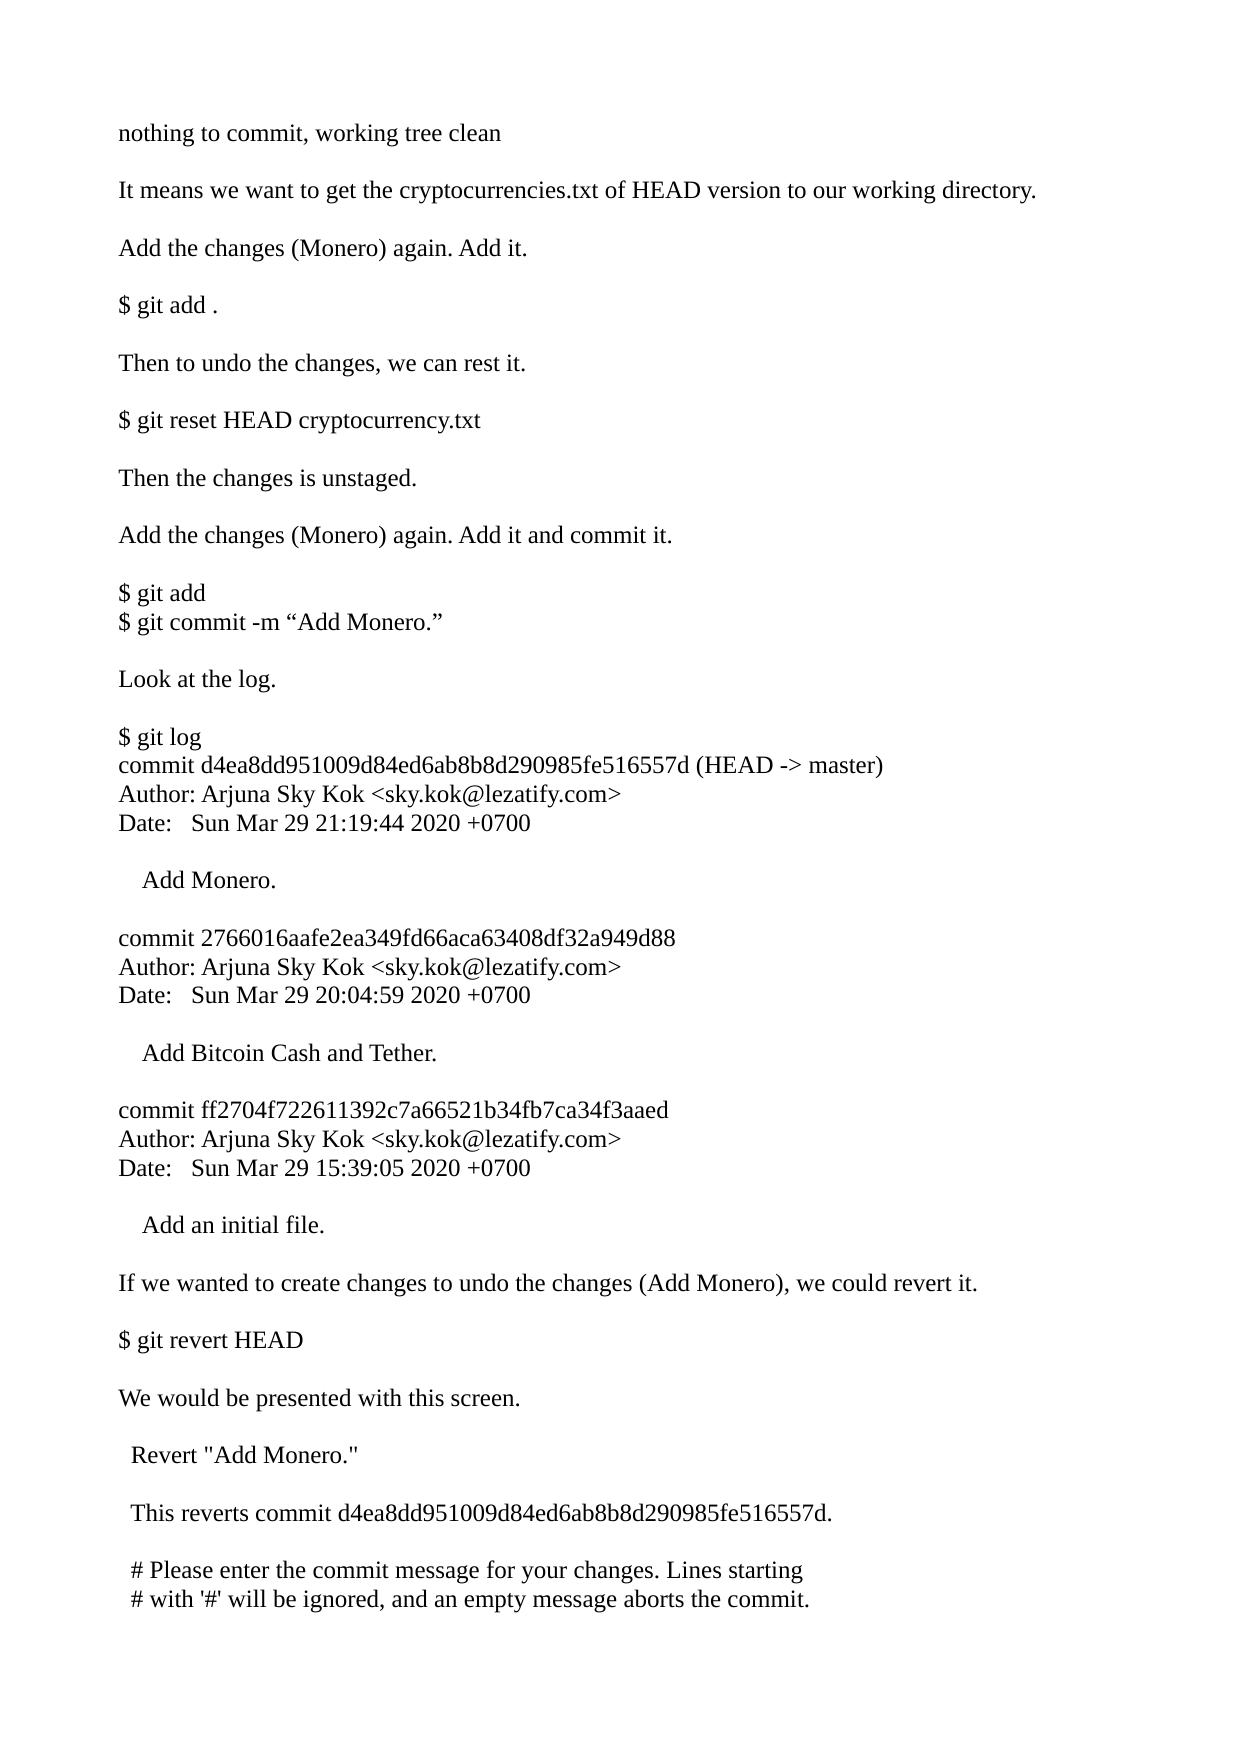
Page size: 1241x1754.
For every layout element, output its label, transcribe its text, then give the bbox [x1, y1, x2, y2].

text Date: Sun Mar 29 15:39:05 2020 +0700 [118, 1153, 1122, 1182]
text $ git add . [118, 291, 1122, 319]
text Date: Sun Mar 29 21:19:44 2020 +0700 [118, 808, 1122, 837]
text $ git commit -m “Add Monero.” [118, 607, 1122, 636]
text Date: Sun Mar 29 20:04:59 2020 +0700 [118, 981, 1122, 1009]
text Author: Arjuna Sky Kok <sky.kok@lezatify.com> [118, 952, 1122, 981]
text commit 2766016aafe2ea349fd66aca63408df32a949d88 [118, 923, 1122, 952]
text Add an initial file. [118, 1211, 1122, 1239]
text Author: Arjuna Sky Kok <sky.kok@lezatify.com> [118, 779, 1122, 808]
text Revert "Add Monero." [118, 1441, 1122, 1469]
text Add the changes (Monero) again. Add it. [118, 233, 1122, 262]
text Then to undo the changes, we can rest it. [118, 348, 1122, 377]
text Then the changes is unstaged. [118, 463, 1122, 492]
text nothing to commit, working tree clean [118, 118, 1122, 147]
text Look at the log. [118, 664, 1122, 693]
text If we wanted to create changes to undo the changes (Add Monero), we could revert it. [118, 1268, 1122, 1297]
text Add the changes (Monero) again. Add it and commit it. [118, 521, 1122, 549]
text Add Monero. [118, 866, 1122, 894]
text commit d4ea8dd951009d84ed6ab8b8d290985fe516557d (HEAD -> master) [118, 751, 1122, 779]
text # with '#' will be ignored, and an empty message aborts the commit. [118, 1584, 1122, 1613]
text $ git revert HEAD [118, 1326, 1122, 1354]
text commit ff2704f722611392c7a66521b34fb7ca34f3aaed [118, 1096, 1122, 1124]
text $ git log [118, 722, 1122, 751]
text Add Bitcoin Cash and Tether. [118, 1038, 1122, 1067]
text $ git add [118, 578, 1122, 607]
text $ git reset HEAD cryptocurrency.txt [118, 406, 1122, 434]
text It means we want to get the cryptocurrencies.txt of HEAD version to our working directory. [118, 176, 1122, 204]
text # Please enter the commit message for your changes. Lines starting [118, 1556, 1122, 1584]
text Author: Arjuna Sky Kok <sky.kok@lezatify.com> [118, 1124, 1122, 1153]
text This reverts commit d4ea8dd951009d84ed6ab8b8d290985fe516557d. [118, 1498, 1122, 1527]
text We would be presented with this screen. [118, 1383, 1122, 1412]
